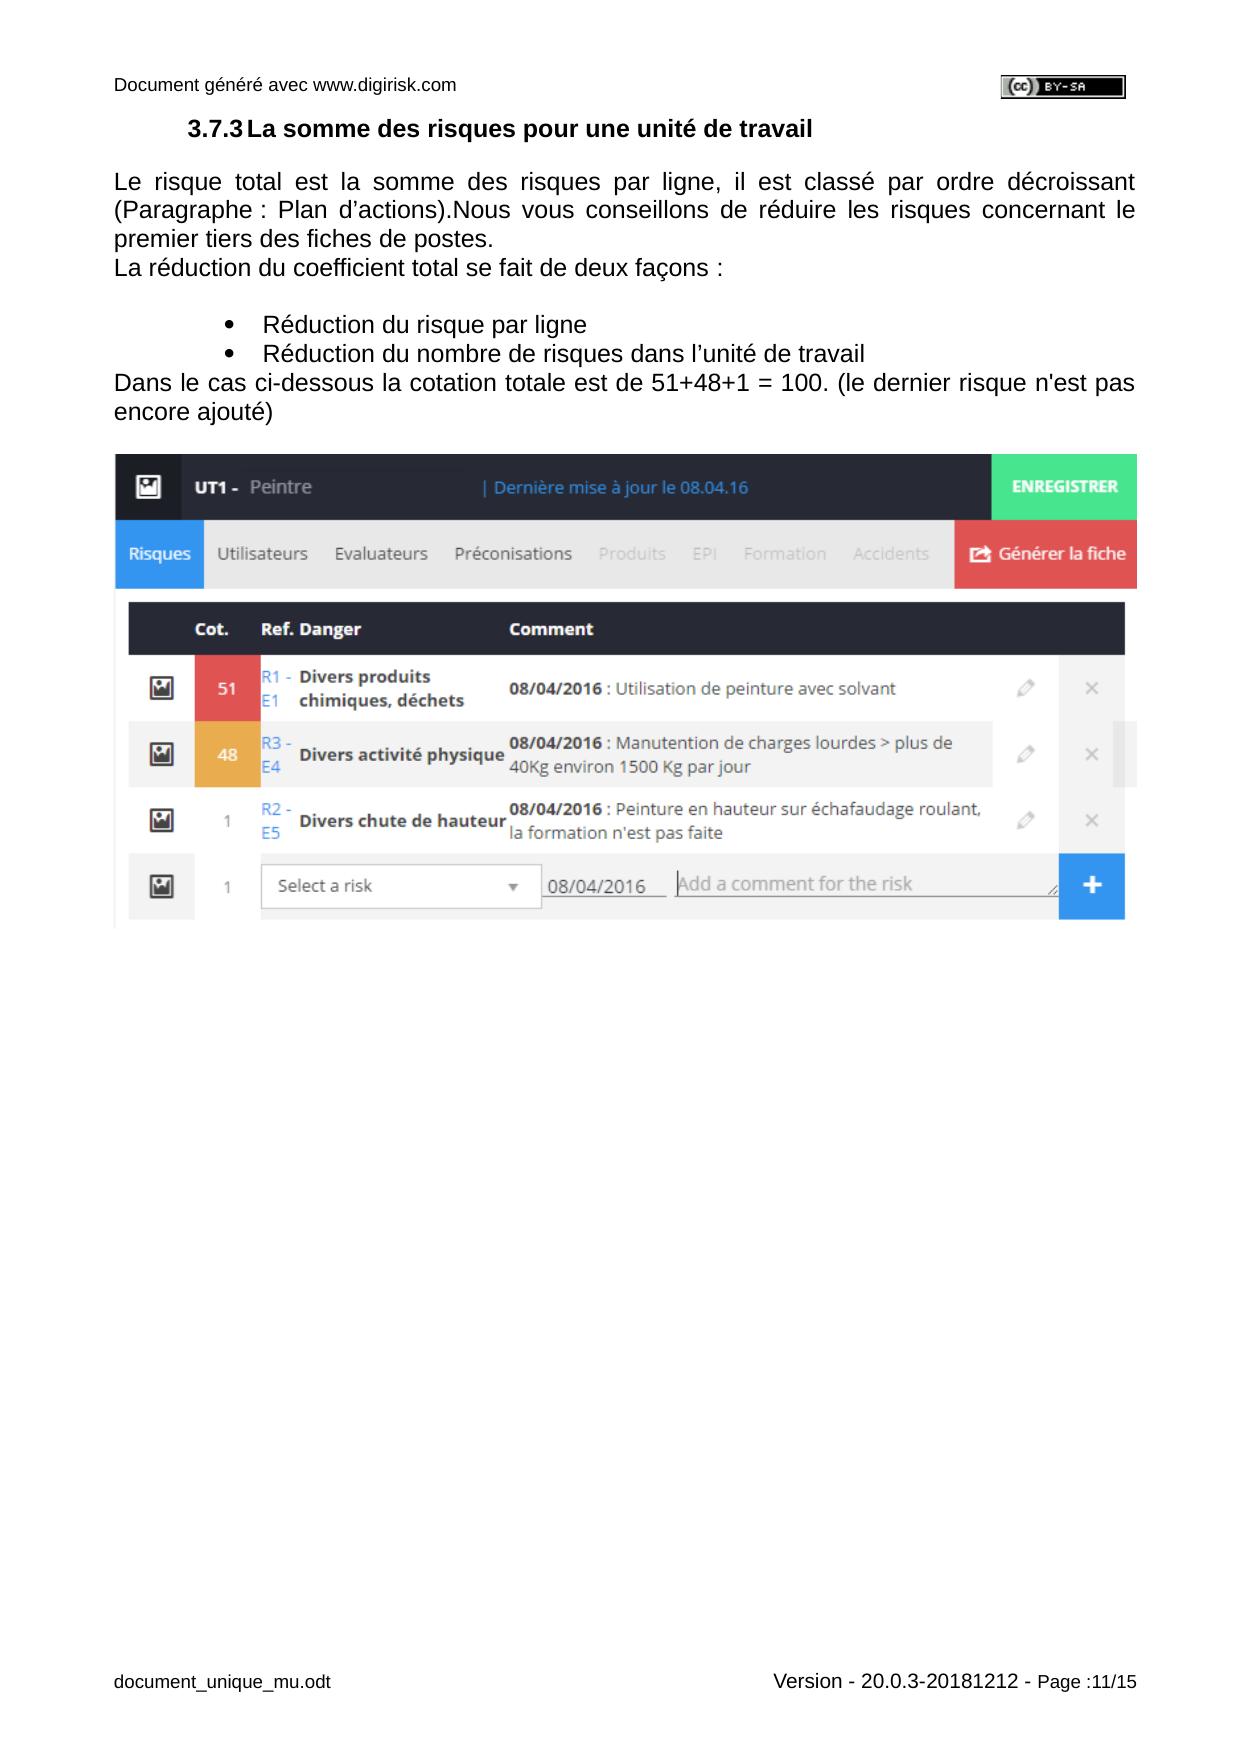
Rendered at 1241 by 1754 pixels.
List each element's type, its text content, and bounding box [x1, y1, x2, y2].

text Dans le cas ci-dessous la cotation totale est de 51+48+1 = 100. (le dernier risque n'est pas encore ajouté) [114, 368, 1137, 426]
picture [1000, 75, 1126, 99]
list Réduction du nombre de risques dans l’unité de travail [225, 339, 1137, 368]
list Réduction du risque par ligne [225, 310, 1137, 339]
subtitle La somme des risques pour une unité de travail [187, 114, 1137, 143]
text La réduction du coefficient total se fait de deux façons : [114, 253, 1137, 282]
text Le risque total est la somme des risques par ligne, il est classé par ordre décroissant (Paragraphe : Plan d’actions).Nous vous conseillons de réduire les risques concernant le premier tiers des fiches de postes. [114, 167, 1137, 253]
picture [113, 454, 1137, 929]
